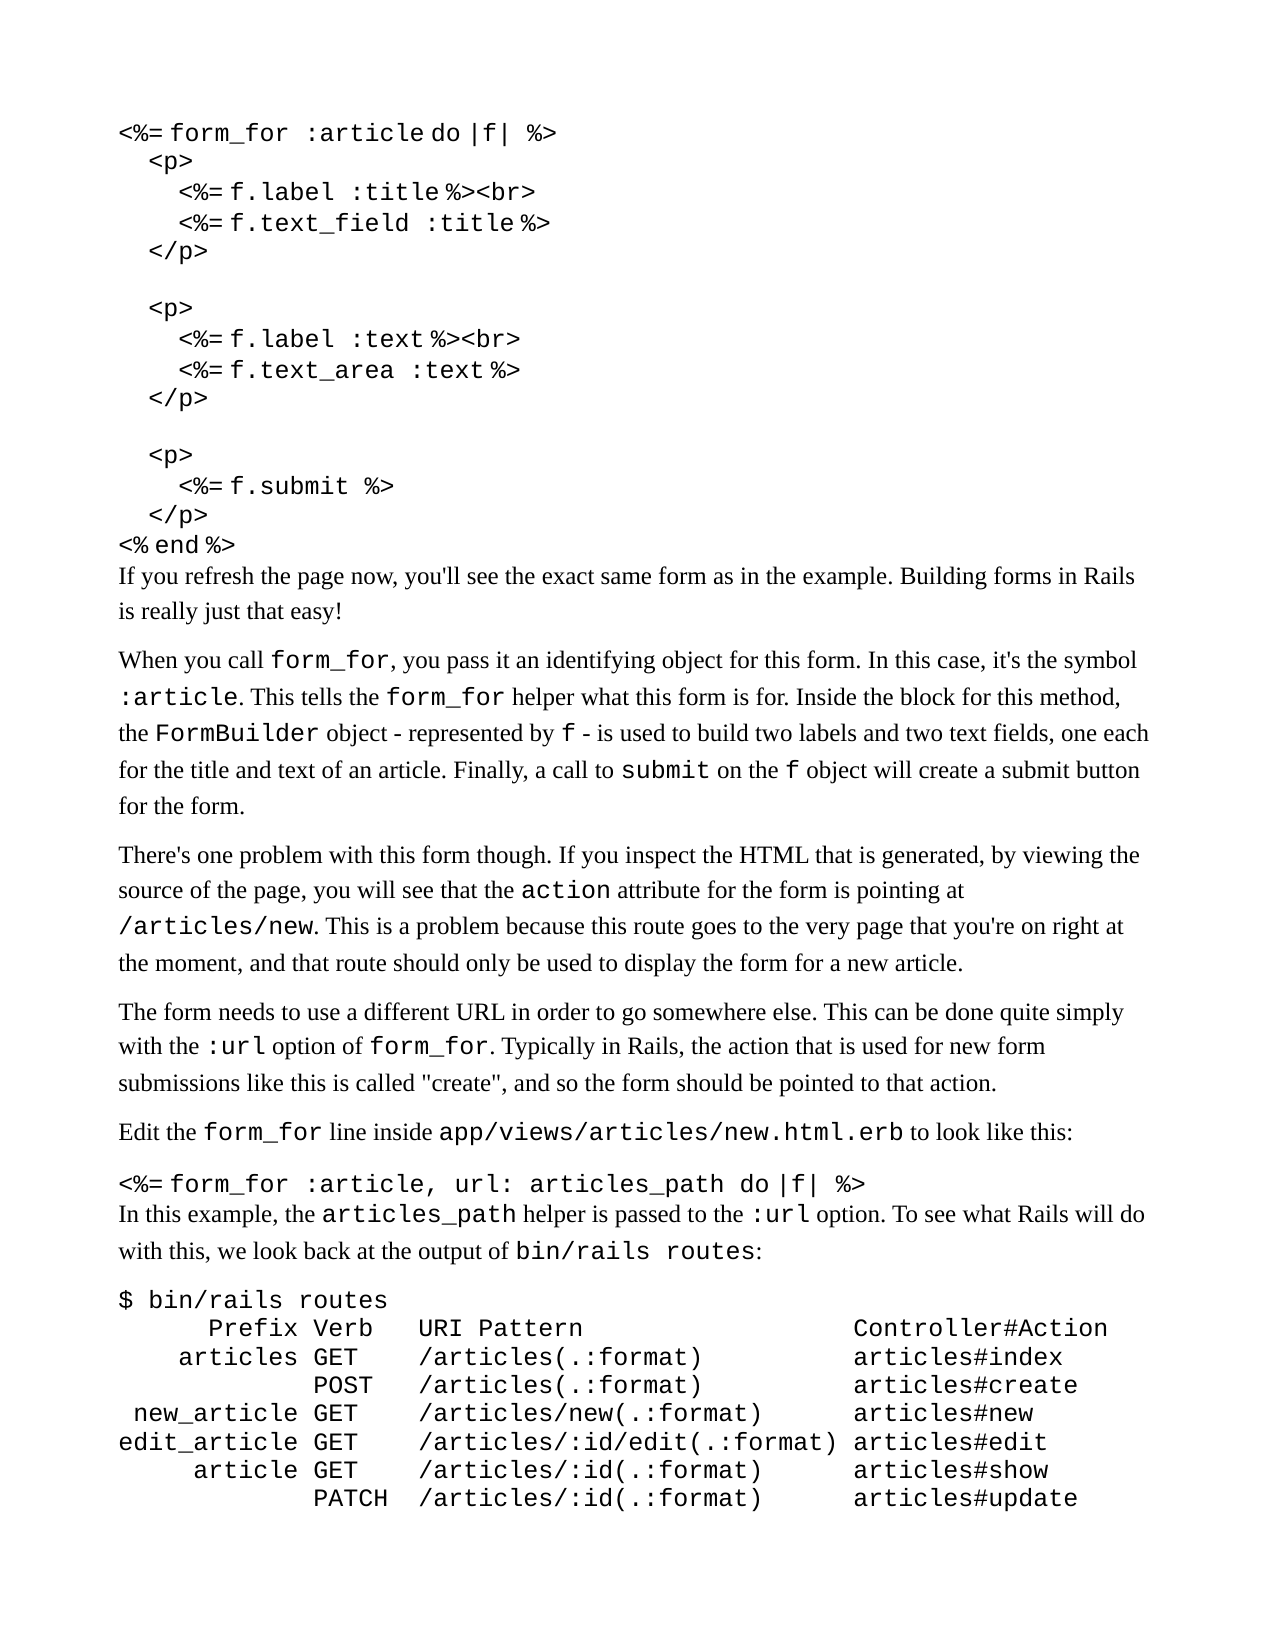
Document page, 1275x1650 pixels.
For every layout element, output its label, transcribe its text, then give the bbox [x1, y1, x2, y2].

text When you call form_for, you pass it an identifying object for this form. In this case, it's the symbol :article. This tells the form_for helper what this form is for. Inside the block for this method, the FormBuilder object - represented by f - is used to build two labels and two text fields, one each for the title and text of an article. Finally, a call to submit on the f object will create a submit button for the form. [118, 645, 1157, 820]
text Edit the form_for line inside app/views/articles/new.html.erb to look like this: [118, 1117, 1157, 1148]
text If you refresh the page now, you'll see the exact same form as in the example. Building forms in Rails is really just that easy! [118, 561, 1157, 625]
text In this example, the articles_path helper is passed to the :url option. To see what Rails will do with this, we look back at the output of bin/rails routes: [118, 1199, 1157, 1267]
text There's one problem with this form though. If you inspect the HTML that is generated, by viewing the source of the page, you will see that the action attribute for the form is pointing at /articles/new. This is a problem because this route goes to the very page that you're on right at the moment, and that route should only be used to display the form for a new article. [118, 840, 1157, 977]
table_header $ bin/rails routes Prefix Verb URI Pattern Controller#Action articles GET /articles(.:format) articles#index POST /articles(.:format) articles#create new_article GET /articles/new(.:format) articles#new edit_article GET /articles/:id/edit(.:format) articles#edit article GET /articles/:id(.:format) articles#show PATCH /articles/:id(.:format) articles#update [118, 1288, 1131, 1514]
table_header <%= form_for :article do |f| %> <p> <%= f.label :title %><br> <%= f.text_field :title %> </p> <p> <%= f.label :text %><br> <%= f.text_area :text %> </p> <p> <%= f.submit %> </p> <% end %> [118, 118, 564, 561]
text The form needs to use a different URL in order to go somewhere else. This can be done quite simply with the :url option of form_for. Typically in Rails, the action that is used for new form submissions like this is called "create", and so the form should be pointed to that action. [118, 997, 1157, 1097]
table_header <%= form_for :article, url: articles_path do |f| %> [118, 1169, 878, 1199]
